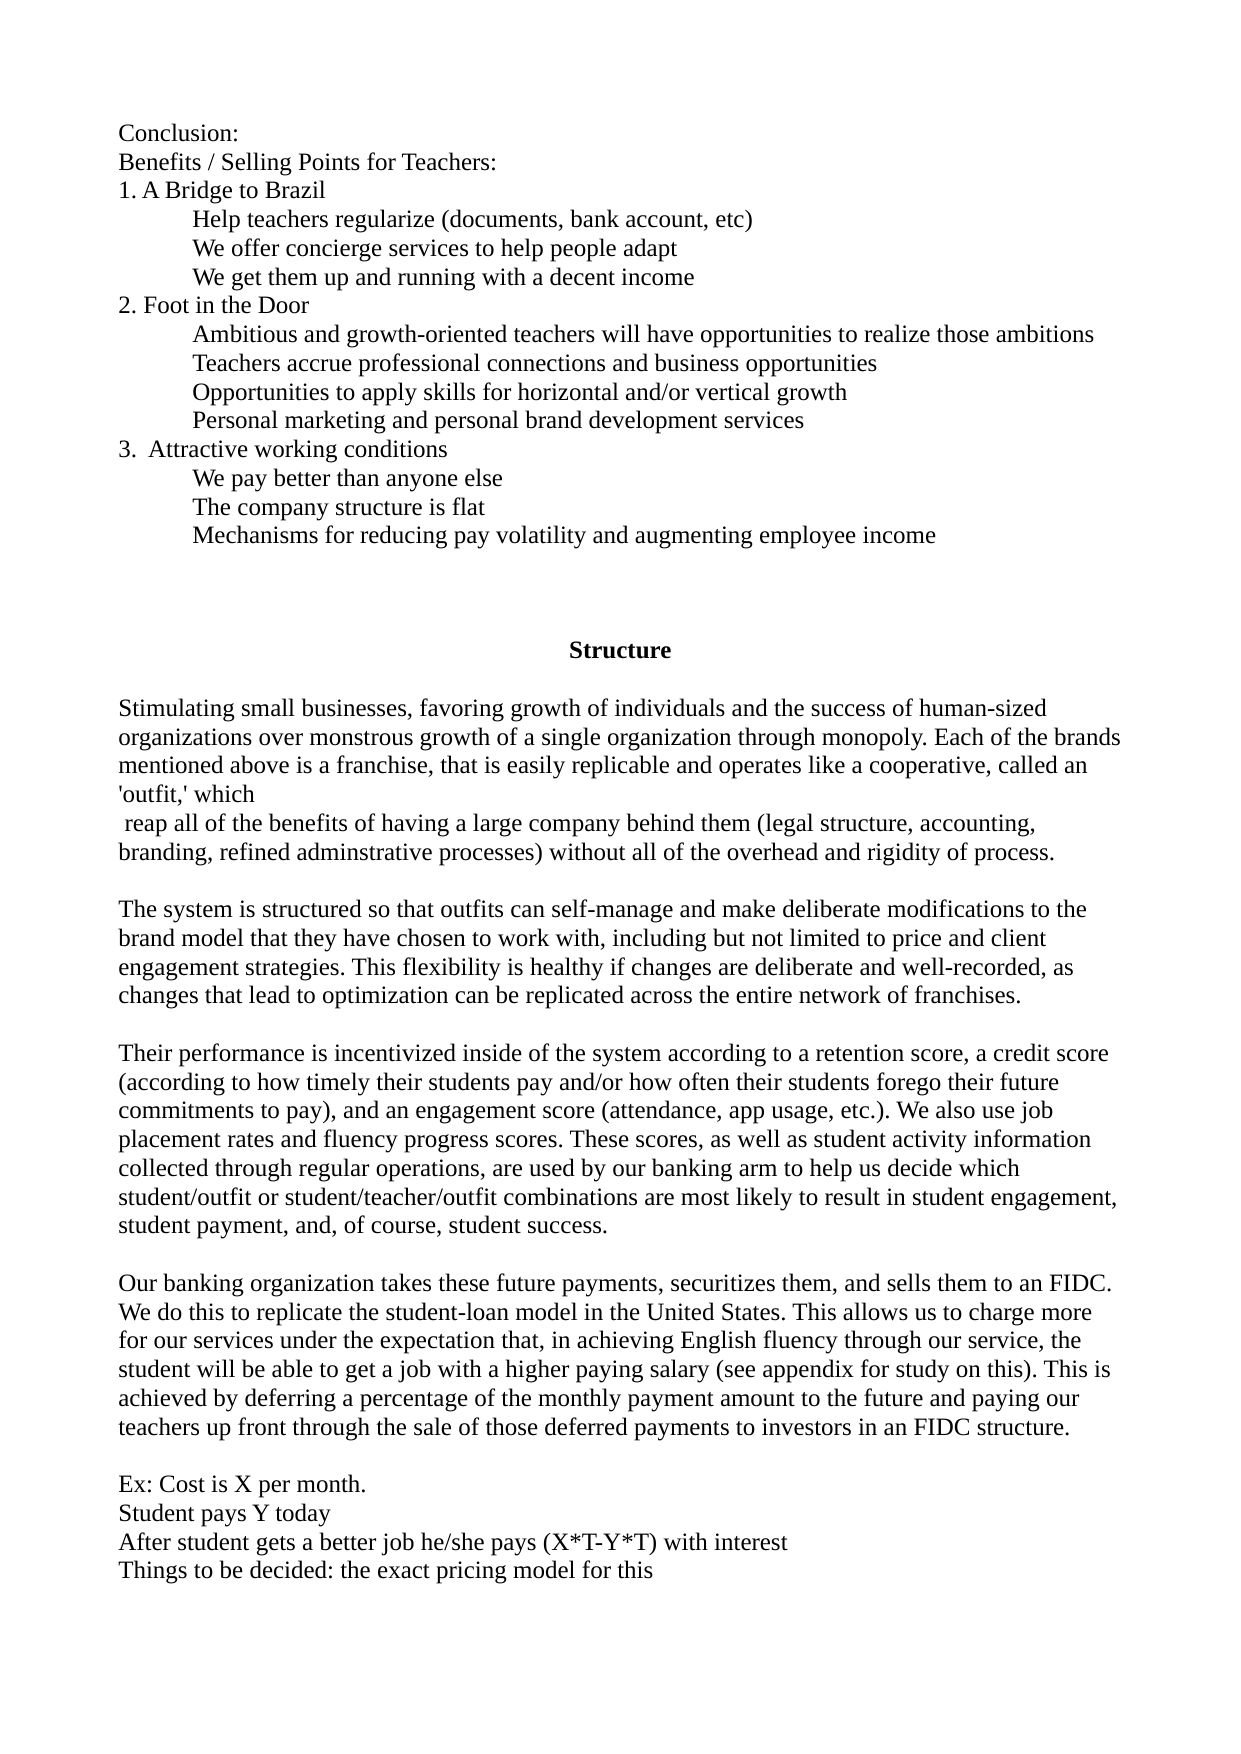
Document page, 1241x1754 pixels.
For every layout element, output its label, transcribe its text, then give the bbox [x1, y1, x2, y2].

text 3. Attractive working conditions [118, 434, 1122, 463]
text Conclusion: [118, 118, 1122, 147]
text Ex: Cost is X per month. [118, 1469, 1122, 1498]
text reap all of the benefits of having a large company behind them (legal structure, accounting, branding, refined adminstrative processes) without all of the overhead and rigidity of process. [118, 808, 1122, 866]
text We offer concierge services to help people adapt [118, 233, 1122, 262]
text Ambitious and growth-oriented teachers will have opportunities to realize those ambitions [118, 319, 1122, 348]
text The company structure is flat [118, 492, 1122, 521]
text Things to be decided: the exact pricing model for this [118, 1556, 1122, 1584]
text Structure [118, 636, 1122, 664]
text Help teachers regularize (documents, bank account, etc) [118, 204, 1122, 233]
text Mechanisms for reducing pay volatility and augmenting employee income [118, 521, 1122, 549]
text Teachers accrue professional connections and business opportunities [118, 348, 1122, 377]
text Benefits / Selling Points for Teachers: 1. A Bridge to Brazil [118, 147, 1122, 204]
text Personal marketing and personal brand development services [118, 406, 1122, 434]
text Our banking organization takes these future payments, securitizes them, and sells them to an FIDC. We do this to replicate the student-loan model in the United States. This allows us to charge more for our services under the expectation that, in achieving English fluency through our service, the student will be able to get a job with a higher paying salary (see appendix for study on this). This is achieved by deferring a percentage of the monthly payment amount to the future and paying our teachers up front through the sale of those deferred payments to investors in an FIDC structure. [118, 1268, 1122, 1441]
text The system is structured so that outfits can self-manage and make deliberate modifications to the brand model that they have chosen to work with, including but not limited to price and client engagement strategies. This flexibility is healthy if changes are deliberate and well-recorded, as changes that lead to optimization can be replicated across the entire network of franchises. [118, 894, 1122, 1009]
text We pay better than anyone else [118, 463, 1122, 492]
text Their performance is incentivized inside of the system according to a retention score, a credit score (according to how timely their students pay and/or how often their students forego their future commitments to pay), and an engagement score (attendance, app usage, etc.). We also use job placement rates and fluency progress scores. These scores, as well as student activity information collected through regular operations, are used by our banking arm to help us decide which student/outfit or student/teacher/outfit combinations are most likely to result in student engagement, student payment, and, of course, student success. [118, 1038, 1122, 1239]
text Student pays Y today [118, 1498, 1122, 1527]
text Stimulating small businesses, favoring growth of individuals and the success of human-sized organizations over monstrous growth of a single organization through monopoly. Each of the brands mentioned above is a franchise, that is easily replicable and operates like a cooperative, called an 'outfit,' which [118, 693, 1122, 808]
text Opportunities to apply skills for horizontal and/or vertical growth [118, 377, 1122, 406]
text After student gets a better job he/she pays (X*T-Y*T) with interest [118, 1527, 1122, 1556]
text We get them up and running with a decent income [118, 262, 1122, 291]
text 2. Foot in the Door [118, 291, 1122, 319]
